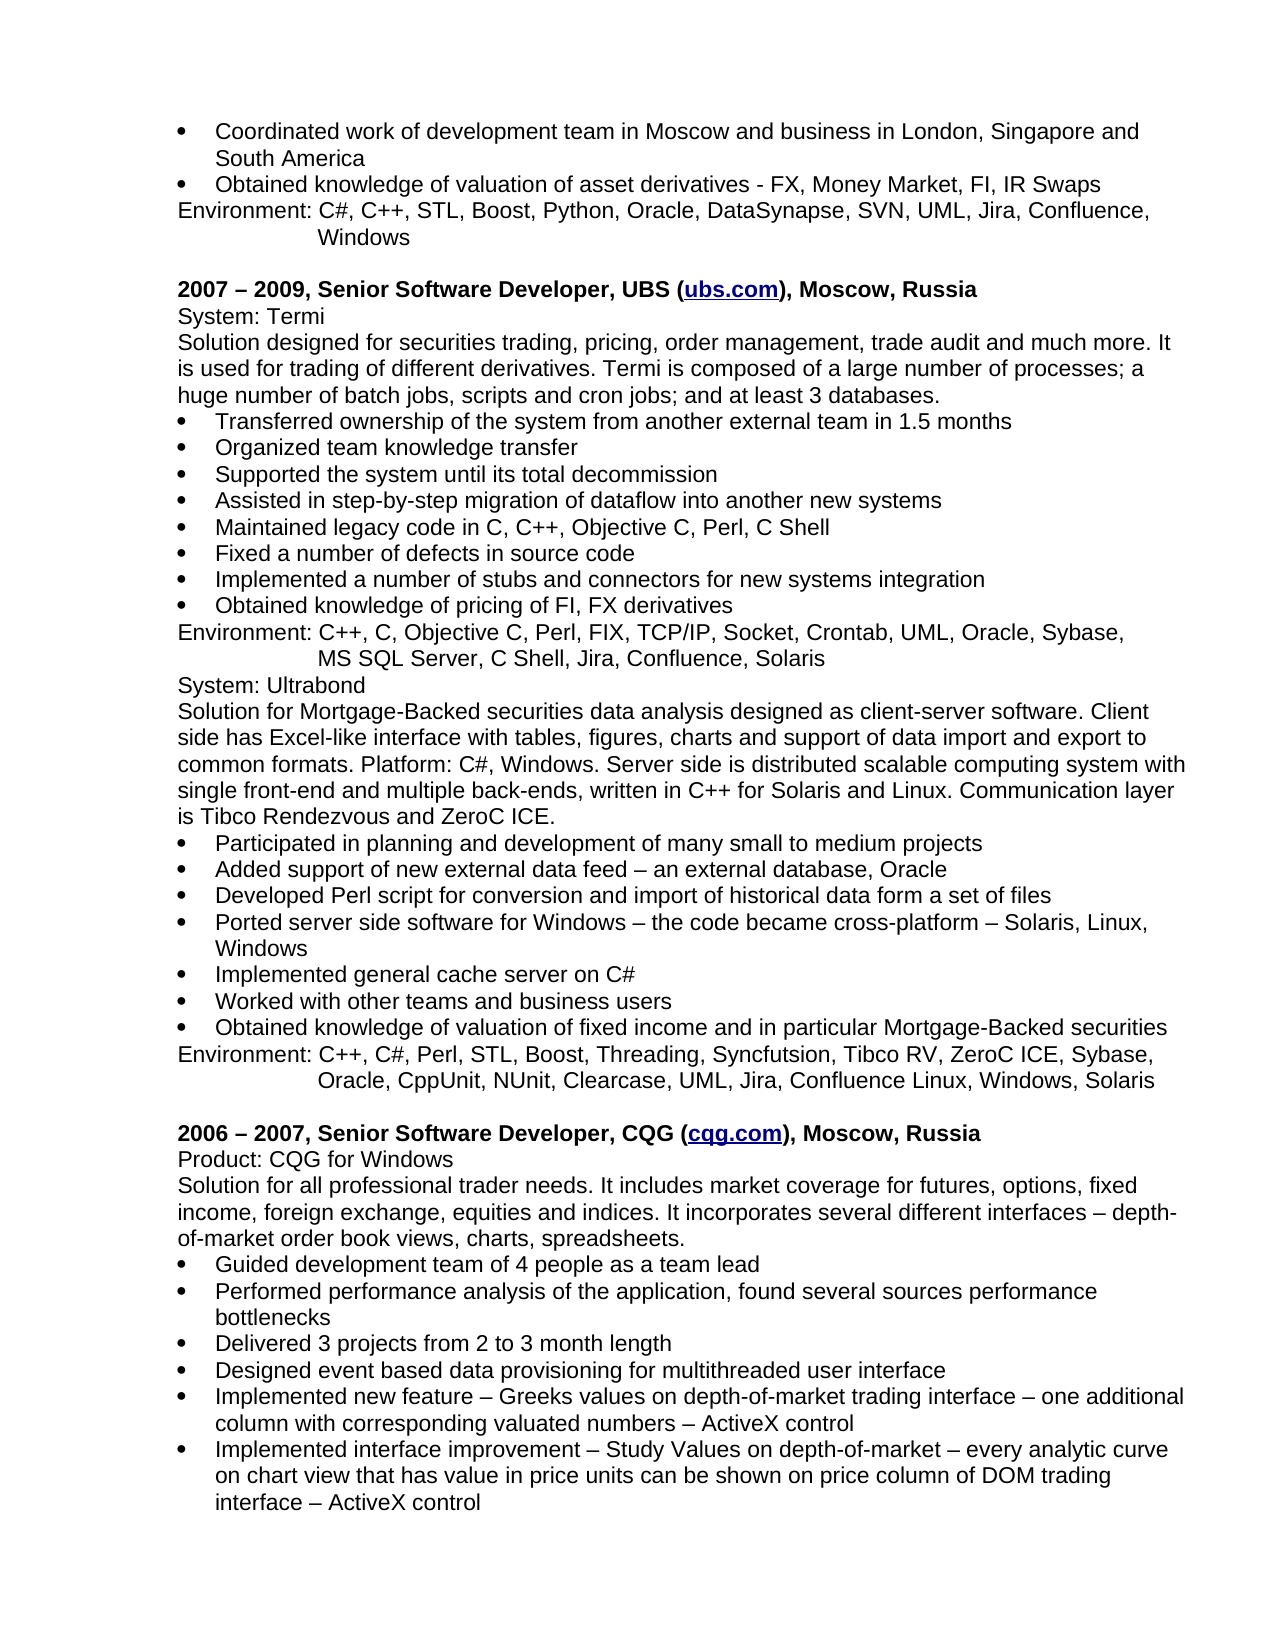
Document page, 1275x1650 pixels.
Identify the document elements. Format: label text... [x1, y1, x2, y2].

text Oracle, CppUnit, NUnit, Clearcase, UML, Jira, Confluence Linux, Windows, Solaris [177, 1067, 1186, 1093]
text Environment: C#, C++, STL, Boost, Python, Oracle, DataSynapse, SVN, UML, Jira, Confluence, [177, 197, 1186, 223]
text Windows [177, 223, 1186, 250]
text 2007 – 2009, Senior Software Developer, UBS (ubs.com), Moscow, Russia [177, 276, 1186, 303]
text Solution for Mortgage-Backed securities data analysis designed as client-server software. Client side has Excel-like interface with tables, figures, charts and support of data import and export to common formats. Platform: C#, Windows. Server side is distributed scalable computing system with single front-end and multiple back-ends, written in C++ for Solaris and Linux. Communication layer is Tibco Rendezvous and ZeroC ICE. [177, 698, 1186, 830]
list Obtained knowledge of pricing of FI, FX derivatives [177, 592, 1186, 619]
list Added support of new external data feed – an external database, Oracle [177, 856, 1186, 882]
list Fixed a number of defects in source code [177, 540, 1186, 566]
list Designed event based data provisioning for multithreaded user interface [177, 1357, 1186, 1383]
list Organized team knowledge transfer [177, 434, 1186, 461]
list Delivered 3 projects from 2 to 3 month length [177, 1330, 1186, 1357]
list Developed Perl script for conversion and import of historical data form a set of files [177, 882, 1186, 909]
list Obtained knowledge of valuation of fixed income and in particular Mortgage-Backed securities [177, 1014, 1186, 1041]
list Implemented new feature – Greeks values on depth-of-market trading interface – one additional column with corresponding valuated numbers – ActiveX control [177, 1383, 1186, 1436]
text Solution designed for securities trading, pricing, order management, trade audit and much more. It is used for trading of different derivatives. Termi is composed of a large number of processes; a huge number of batch jobs, scripts and cron jobs; and at least 3 databases. [177, 329, 1186, 408]
text Environment: C++, C#, Perl, STL, Boost, Threading, Syncfutsion, Tibco RV, ZeroC ICE, Sybase, [177, 1041, 1186, 1067]
list Coordinated work of development team in Moscow and business in London, Singapore and South America [177, 118, 1186, 171]
list Worked with other teams and business users [177, 988, 1186, 1014]
text System: Termi [177, 303, 1186, 329]
text MS SQL Server, C Shell, Jira, Confluence, Solaris [177, 645, 1186, 672]
text 2006 – 2007, Senior Software Developer, CQG (cqg.com), Moscow, Russia [177, 1119, 1186, 1146]
list Implemented general cache server on C# [177, 961, 1186, 988]
list Maintained legacy code in C, C++, Objective C, Perl, C Shell [177, 513, 1186, 540]
list Assisted in step-by-step migration of dataflow into another new systems [177, 487, 1186, 513]
list Transferred ownership of the system from another external team in 1.5 months [177, 408, 1186, 434]
list Performed performance analysis of the application, found several sources performance bottlenecks [177, 1278, 1186, 1330]
list Implemented interface improvement – Study Values on depth-of-market – every analytic curve on chart view that has value in price units can be shown on price column of DOM trading interface – ActiveX control [177, 1436, 1186, 1515]
list Guided development team of 4 people as a team lead [177, 1251, 1186, 1278]
list Implemented a number of stubs and connectors for new systems integration [177, 566, 1186, 592]
text Environment: C++, C, Objective C, Perl, FIX, TCP/IP, Socket, Crontab, UML, Oracle, Sybase, [177, 619, 1186, 645]
text Product: CQG for Windows [177, 1146, 1186, 1172]
list Supported the system until its total decommission [177, 461, 1186, 487]
list Ported server side software for Windows – the code became cross-platform – Solaris, Linux, Windows [177, 909, 1186, 961]
list Participated in planning and development of many small to medium projects [177, 830, 1186, 856]
text Solution for all professional trader needs. It includes market coverage for futures, options, fixed income, foreign exchange, equities and indices. It incorporates several different interfaces – depth-of-market order book views, charts, spreadsheets. [177, 1172, 1186, 1251]
list Obtained knowledge of valuation of asset derivatives - FX, Money Market, FI, IR Swaps [177, 171, 1186, 197]
text System: Ultrabond [177, 672, 1186, 698]
